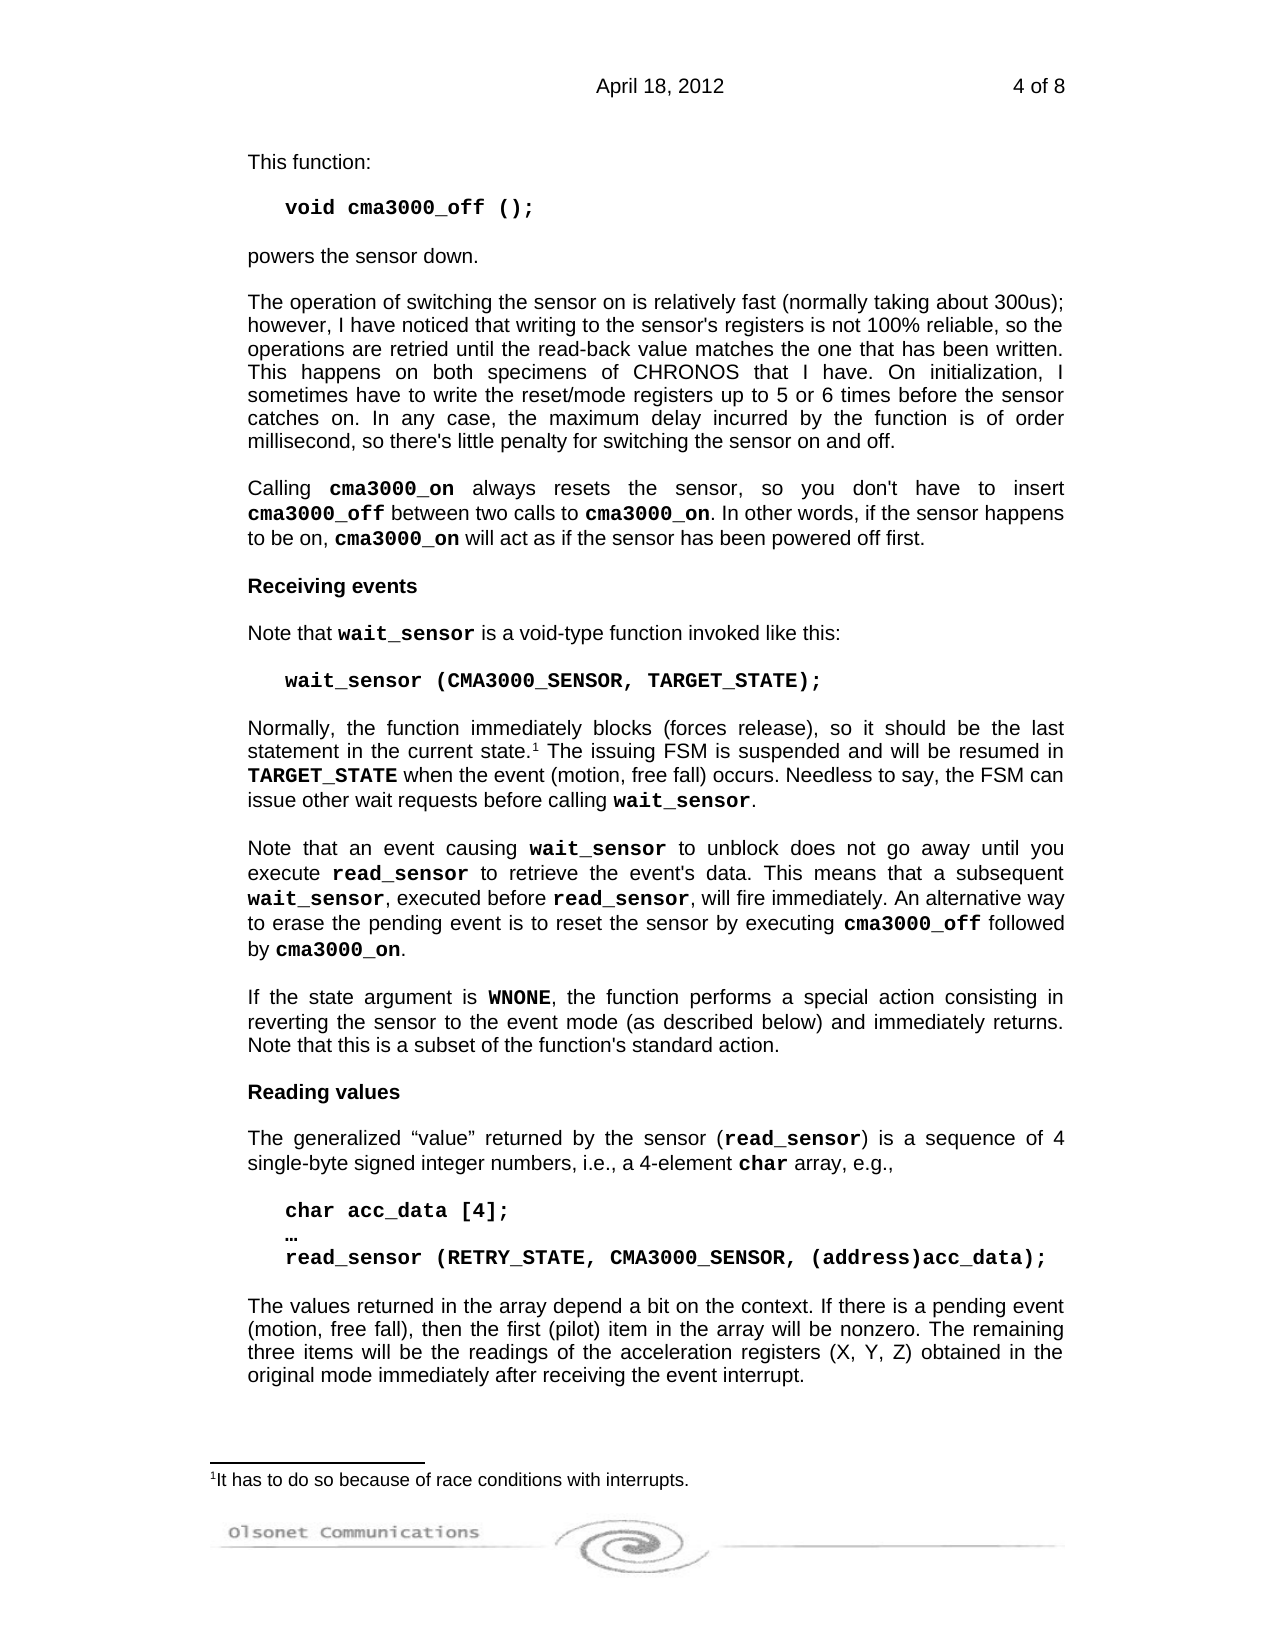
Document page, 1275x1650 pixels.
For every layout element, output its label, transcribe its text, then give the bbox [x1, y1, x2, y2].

text char acc_data [4]; [285, 1200, 1065, 1224]
picture [210, 1504, 1065, 1596]
text The values returned in the array depend a bit on the context. If there is a pending event (motion, free fall), then the first (pilot) item in the array will be nonzero. The remaining three items will be the readings of the acceleration registers (X, Y, Z) obtained in the original mode immediately after receiving the event interrupt. [247, 1294, 1065, 1387]
subtitle Receiving events [247, 575, 1065, 598]
text The operation of switching the sensor on is relatively fast (normally taking about 300us); however, I have noticed that writing to the sensor's registers is not 100% reliable, so the operations are retried until the read-back value matches the one that has been written. This happens on both specimens of CHRONOS that I have. On initialization, I sometimes have to write the reset/mode registers up to 5 or 6 times before the sensor catches on. In any case, the maximum delay incurred by the function is of order millisecond, so there's little penalty for switching the sensor on and off. [247, 291, 1065, 453]
text Calling cma3000_on always resets the sensor, so you don't have to insert cma3000_off between two calls to cma3000_on. In other words, if the sensor happens to be on, cma3000_on will act as if the sensor has been powered off first. [247, 477, 1065, 552]
text Note that wait_sensor is a void-type function invoked like this: [247, 622, 1065, 647]
text wait_sensor (CMA3000_SENSOR, TARGET_STATE); [285, 670, 1065, 693]
text This function: [247, 151, 1065, 174]
text It has to do so because of race conditions with interrupts. [210, 1469, 1065, 1490]
text The generalized “value” returned by the sensor (read_sensor) is a sequence of 4 single-byte signed integer numbers, i.e., a 4-element char array, e.g., [247, 1127, 1065, 1177]
text void cma3000_off (); [285, 197, 1065, 221]
text … [285, 1224, 1065, 1247]
text Note that an event causing wait_sensor to unblock does not go away until you execute read_sensor to retrieve the event's data. This means that a subsequent wait_sensor, executed before read_sensor, will fire immediately. An alternative way to erase the pending event is to reset the sensor by executing cma3000_off followed by cma3000_on. [247, 837, 1065, 962]
subtitle Reading values [247, 1080, 1065, 1103]
text If the state argument is WNONE, the function performs a special action consisting in reverting the sensor to the event mode (as described below) and immediately returns. Note that this is a subset of the function's standard action. [247, 985, 1065, 1057]
text powers the sensor down. [247, 244, 1065, 267]
text Normally, the function immediately blocks (forces release), so it should be the last statement in the current state. The issuing FSM is suspended and will be resumed in TARGET_STATE when the event (motion, free fall) occurs. Needless to say, the FSM can issue other wait requests before calling wait_sensor. [247, 717, 1065, 813]
text read_sensor (RETRY_STATE, CMA3000_SENSOR, (address)acc_data); [285, 1247, 1065, 1271]
